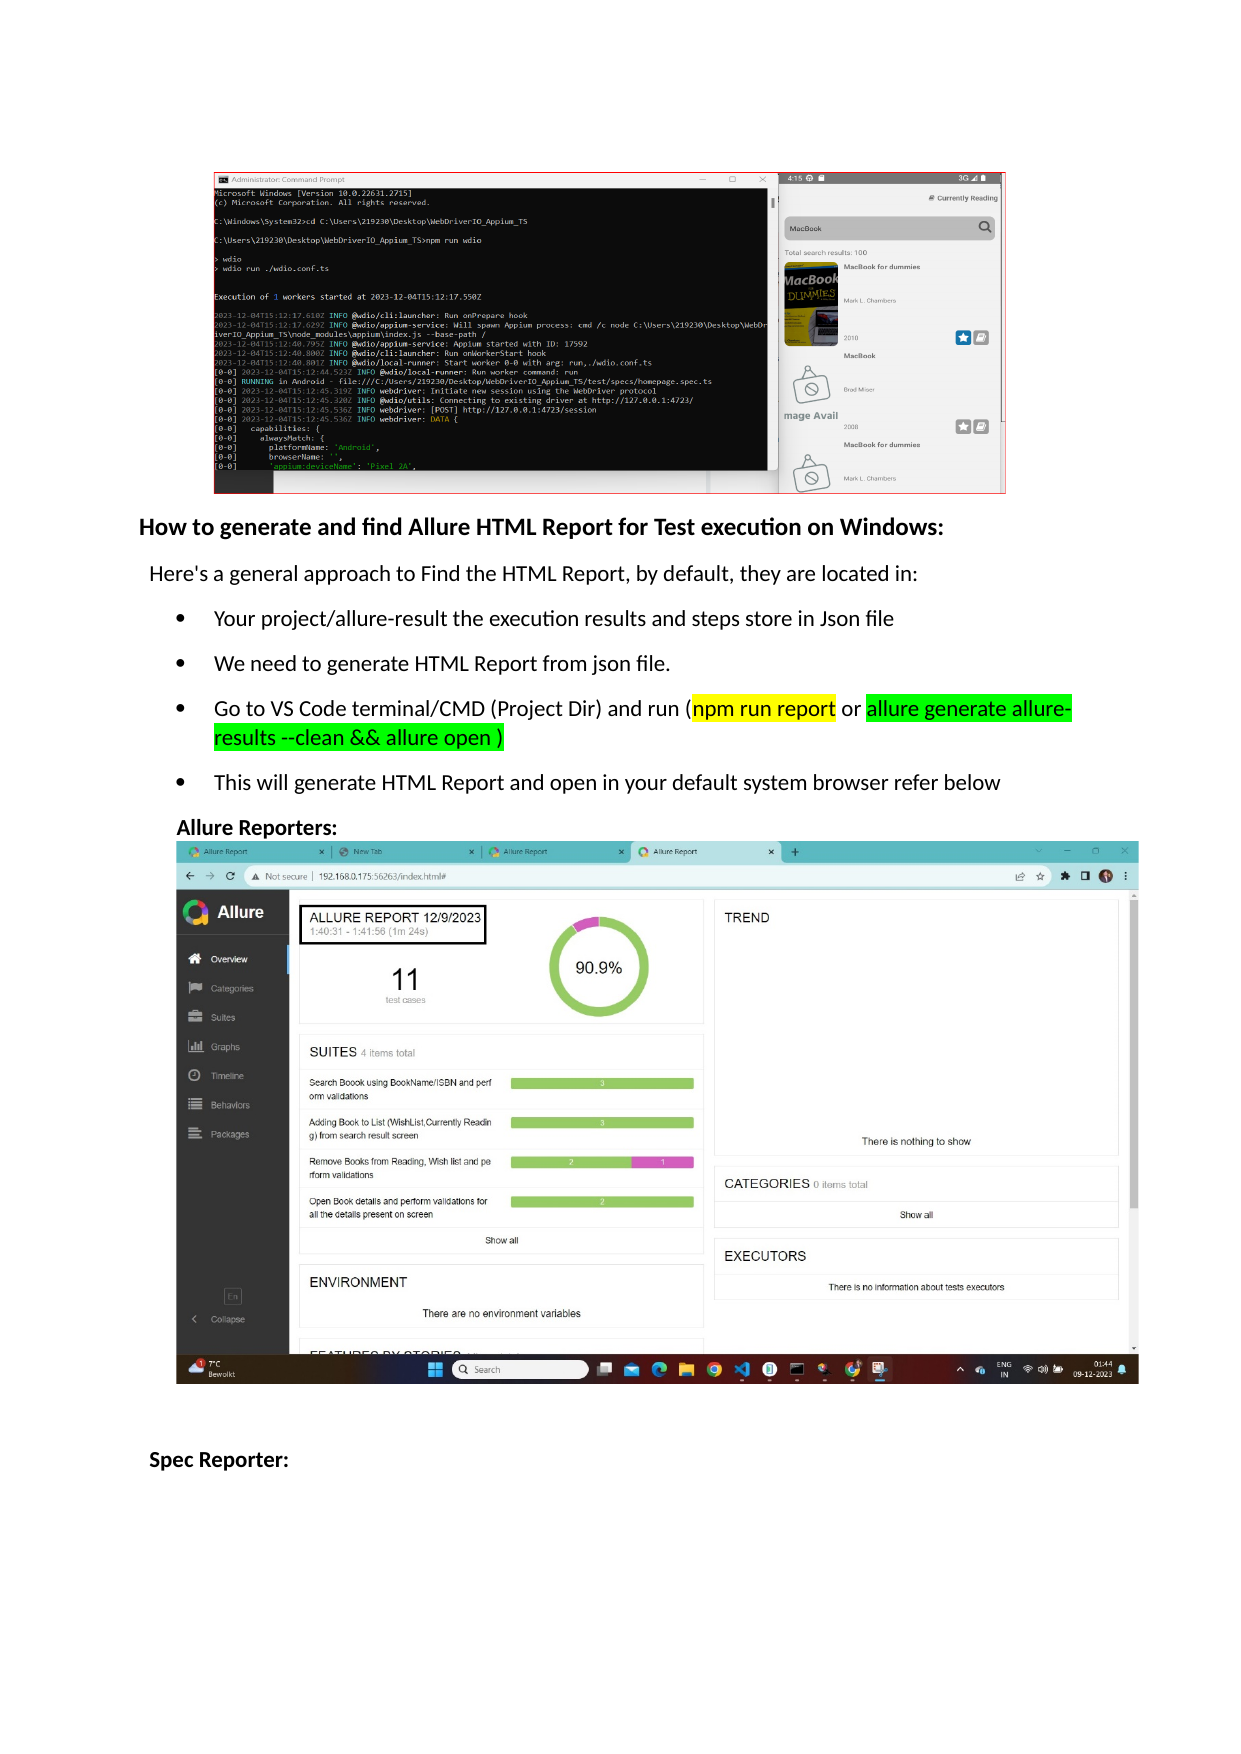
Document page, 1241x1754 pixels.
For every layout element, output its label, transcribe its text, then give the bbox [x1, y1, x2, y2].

text Allure Reporters: [176, 813, 1101, 841]
text Here's a general approach to Find the HTML Report, by default, they are located in: [139, 559, 1101, 587]
list We need to generate HTML Report from json file. [176, 649, 1101, 677]
list Go to VS Code terminal/CMD (Project Dir) and run (npm run report or allure generate allure-results --clean && allure open ) [176, 694, 1101, 751]
text How to generate and find Allure HTML Report for Test execution on Windows: [139, 511, 1101, 542]
text Spec Reporter: [139, 1446, 1101, 1473]
list This will generate HTML Report and open in your default system browser refer below [176, 768, 1101, 796]
list Your project/allure-result the execution results and steps store in Json file [176, 604, 1101, 632]
